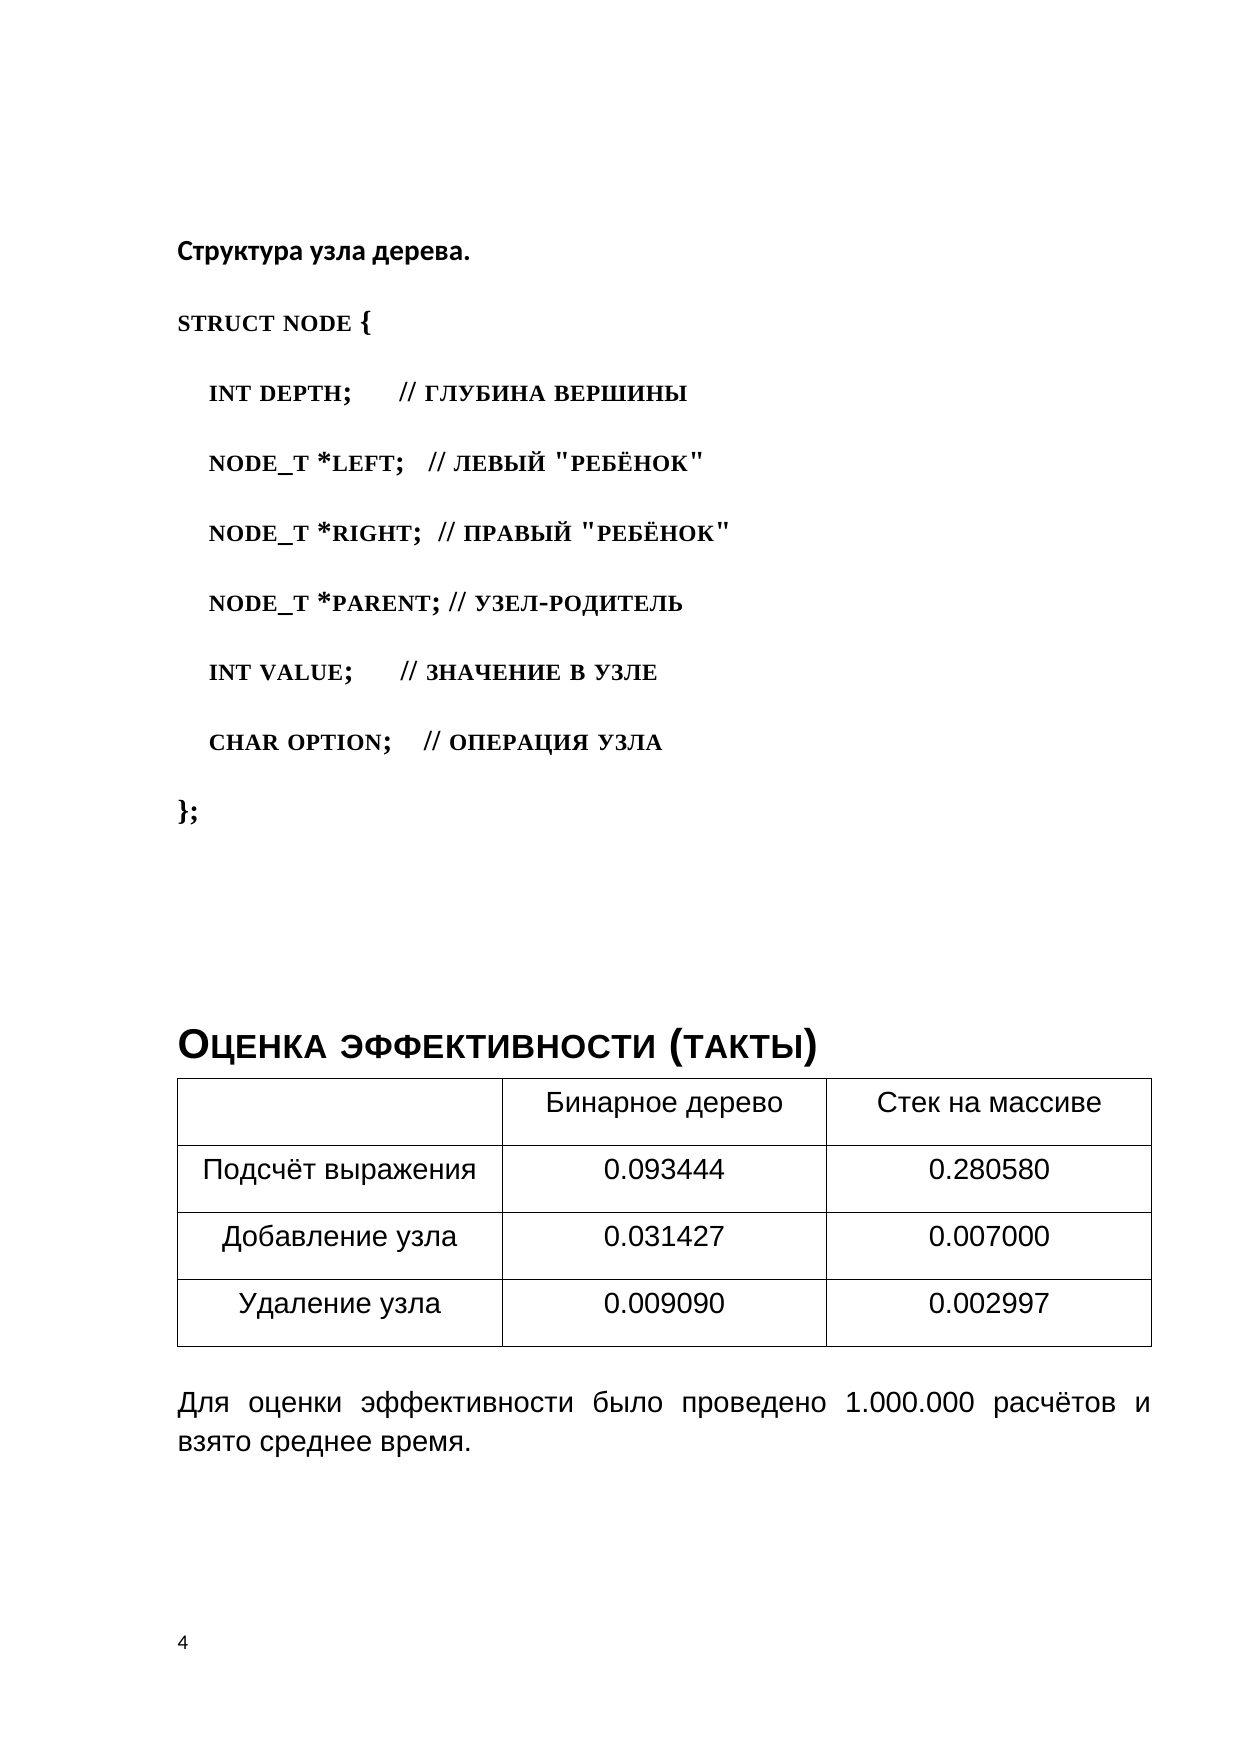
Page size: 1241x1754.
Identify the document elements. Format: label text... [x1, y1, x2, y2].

table_cell 0.007000 [827, 1213, 1151, 1279]
table_cell 0.280580 [827, 1146, 1151, 1212]
subtitle int value; // значение в узле [177, 653, 1152, 687]
subtitle node_t *right; // правый "ребёнок" [177, 514, 1152, 547]
subtitle char option; // операция узла [177, 723, 1152, 757]
table_header Стек на массиве [827, 1079, 1151, 1145]
table_cell Удаление узла [178, 1280, 502, 1346]
subtitle node_t *parent; // узел-родитель [177, 584, 1152, 617]
table_cell Подсчёт выражения [178, 1146, 502, 1212]
text Для оценки эффективности было проведено 1.000.000 расчётов и взято среднее время. [177, 1347, 1152, 1457]
subtitle }; [177, 793, 1152, 827]
table_cell 0.093444 [503, 1146, 826, 1212]
subtitle Оценка эффективности (такты) [177, 1019, 1152, 1067]
text Структура узла дерева. [177, 232, 1152, 268]
subtitle struct node { [177, 304, 1152, 338]
table_cell 0.031427 [503, 1213, 826, 1279]
table_cell 0.002997 [827, 1280, 1151, 1346]
subtitle int depth; // глубина вершины [177, 374, 1152, 408]
table_cell 0.009090 [503, 1280, 826, 1346]
table_cell Добавление узла [178, 1213, 502, 1279]
subtitle node_t *left; // левый "ребёнок" [177, 444, 1152, 478]
table_header Бинарное дерево [503, 1079, 826, 1145]
table_header [178, 1079, 502, 1145]
